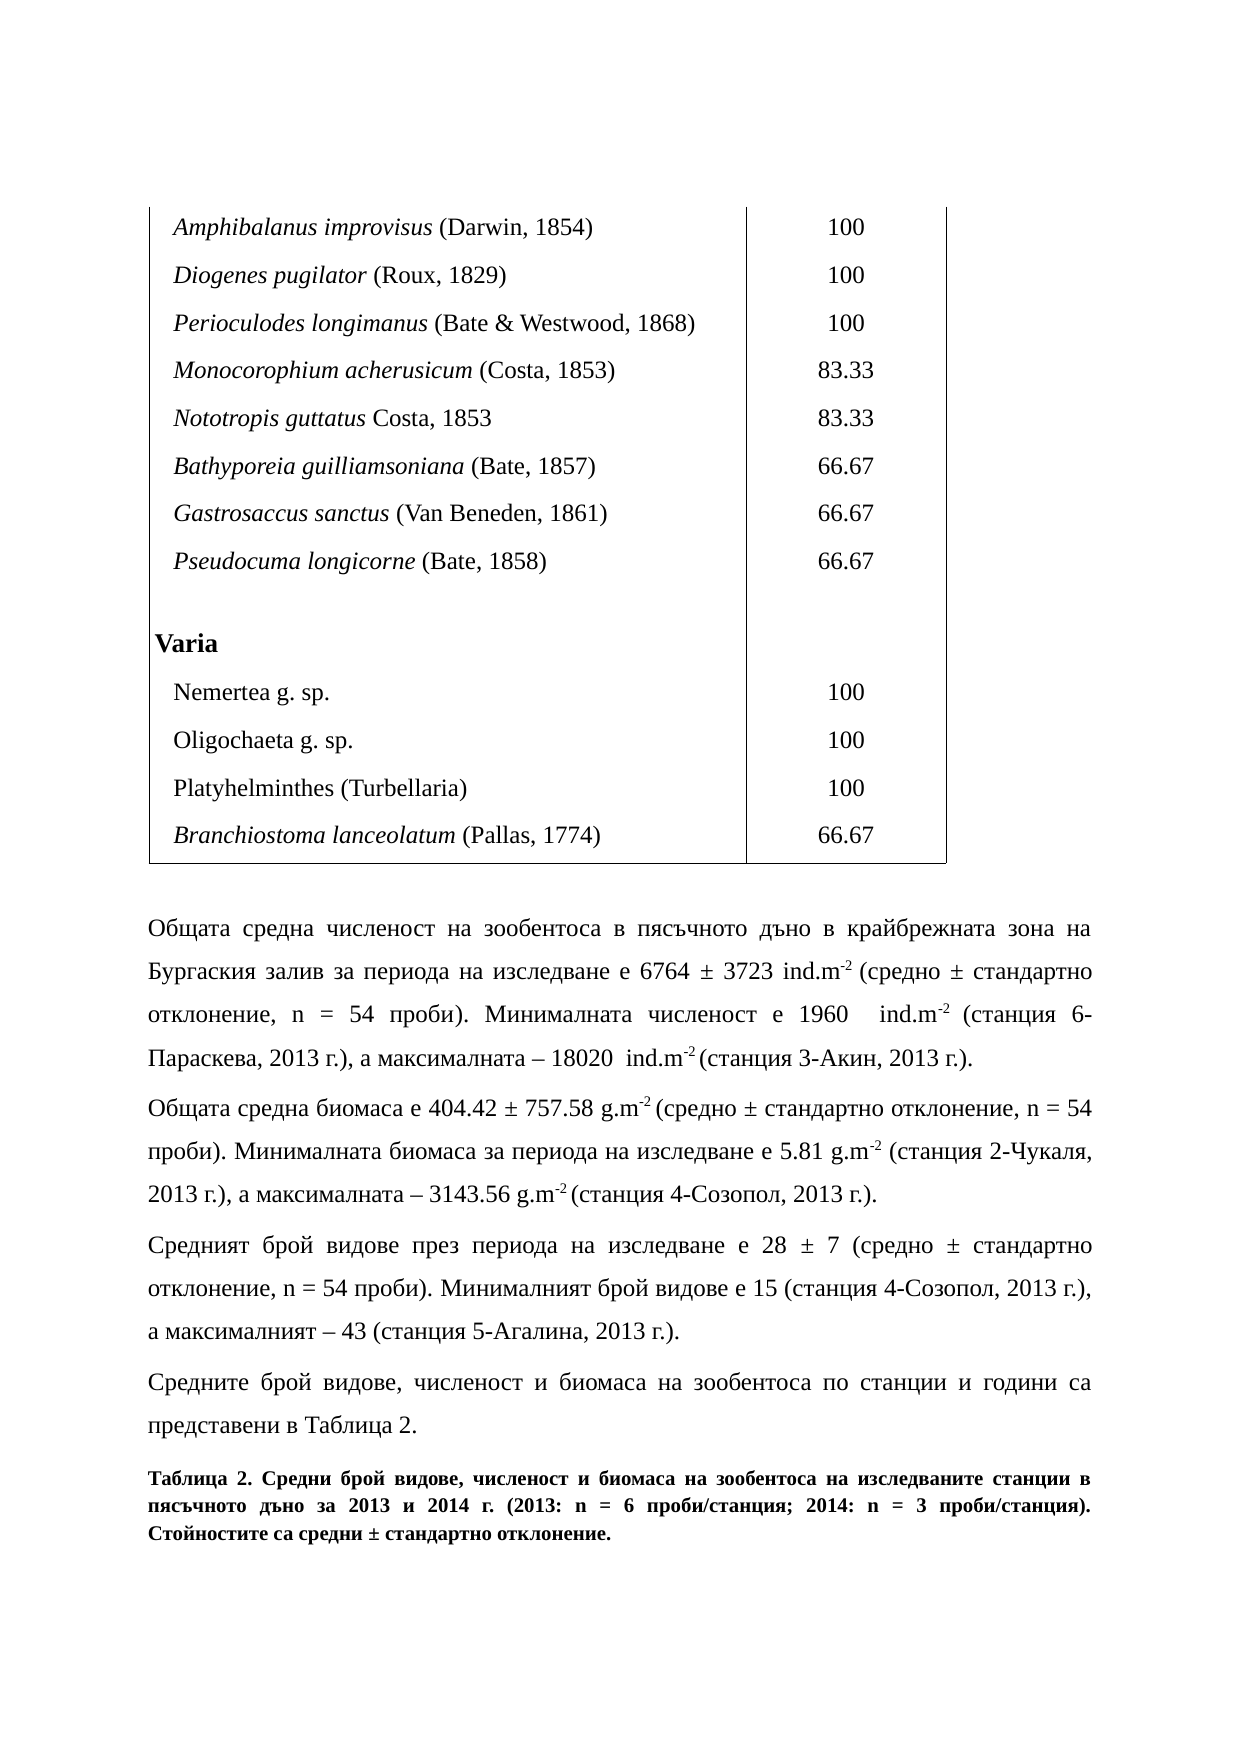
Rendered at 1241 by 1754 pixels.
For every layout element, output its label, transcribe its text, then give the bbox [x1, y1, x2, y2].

table_cell 100 [747, 207, 946, 254]
table_cell Oligochaeta g. sp. [150, 719, 746, 767]
text Таблица 2. Средни брой видове, численост и биомаса на зообентоса на изследваните станции в пясъчното дъно за 2013 и 2014 г. (2013: n = 6 проби/станция; 2014: n = 3 проби/станция). Стойностите са средни ± стандартно отклонение. [148, 1466, 1093, 1545]
table_cell 100 [747, 302, 946, 350]
table_cell 100 [747, 767, 946, 815]
table_cell 66.67 [747, 445, 946, 493]
table_cell Branchiostoma lanceolatum (Pallas, 1774) [150, 815, 746, 862]
table_cell 66.67 [747, 815, 946, 862]
table_cell Pseudocuma longicorne (Bate, 1858) [150, 541, 746, 588]
table_cell 66.67 [747, 493, 946, 541]
table_cell Perioculodes longimanus (Bate & Westwood, 1868) [150, 302, 746, 350]
text Средните брой видове, численост и биомаса на зообентоса по станции и години са представени в Таблица 2. [148, 1367, 1093, 1439]
table_cell Amphibalanus improvisus (Darwin, 1854) [150, 207, 746, 254]
table_cell 100 [747, 672, 946, 719]
table_cell Diogenes pugilator (Roux, 1829) [150, 254, 746, 302]
table_cell Monocorophium acherusicum (Costa, 1853) [150, 350, 746, 397]
table_cell Bathyporeia guilliamsoniana (Bate, 1857) [150, 445, 746, 493]
table_cell Nototropis guttatus Costa, 1853 [150, 398, 746, 445]
table_cell [747, 622, 946, 672]
table_cell Platyhelminthes (Turbellaria) [150, 767, 746, 815]
text Средният брой видове през периода на изследване е 28 ± 7 (средно ± стандартно отклонение, n = 54 проби). Минималният брой видове е 15 (станция 4-Созопол, 2013 г.), а максималният – 43 (станция 5-Агалина, 2013 г.). [148, 1230, 1093, 1345]
table_cell [150, 588, 746, 622]
text Общата средна биомаса е 404.42 ± 757.58 g.m-2 (средно ± стандартно отклонение, n = 54 проби). Минималната биомаса за периода на изследване е 5.81 g.m-2 (станция 2-Чукаля, 2013 г.), а максималната – 3143.56 g.m-2 (станция 4-Созопол, 2013 г.). [148, 1093, 1093, 1208]
text Общата средна численост на зообентоса в пясъчното дъно в крайбрежната зона на Бургаския залив за периода на изследване е 6764 ± 3723 ind.m-2 (средно ± стандартно отклонение, n = 54 проби). Минималната численост е 1960 ind.m-2 (станция 6-Параскева, 2013 г.), а максималната – 18020 ind.m-2 (станция 3-Акин, 2013 г.). [148, 913, 1093, 1071]
table_cell 83.33 [747, 398, 946, 445]
table_cell Nemertea g. sp. [150, 672, 746, 719]
table_cell Gastrosaccus sanctus (Van Beneden, 1861) [150, 493, 746, 541]
table_cell Varia [150, 622, 746, 672]
table_cell 100 [747, 719, 946, 767]
table_cell 66.67 [747, 541, 946, 588]
table_cell 83.33 [747, 350, 946, 397]
table_cell 100 [747, 254, 946, 302]
table_cell [747, 588, 946, 622]
